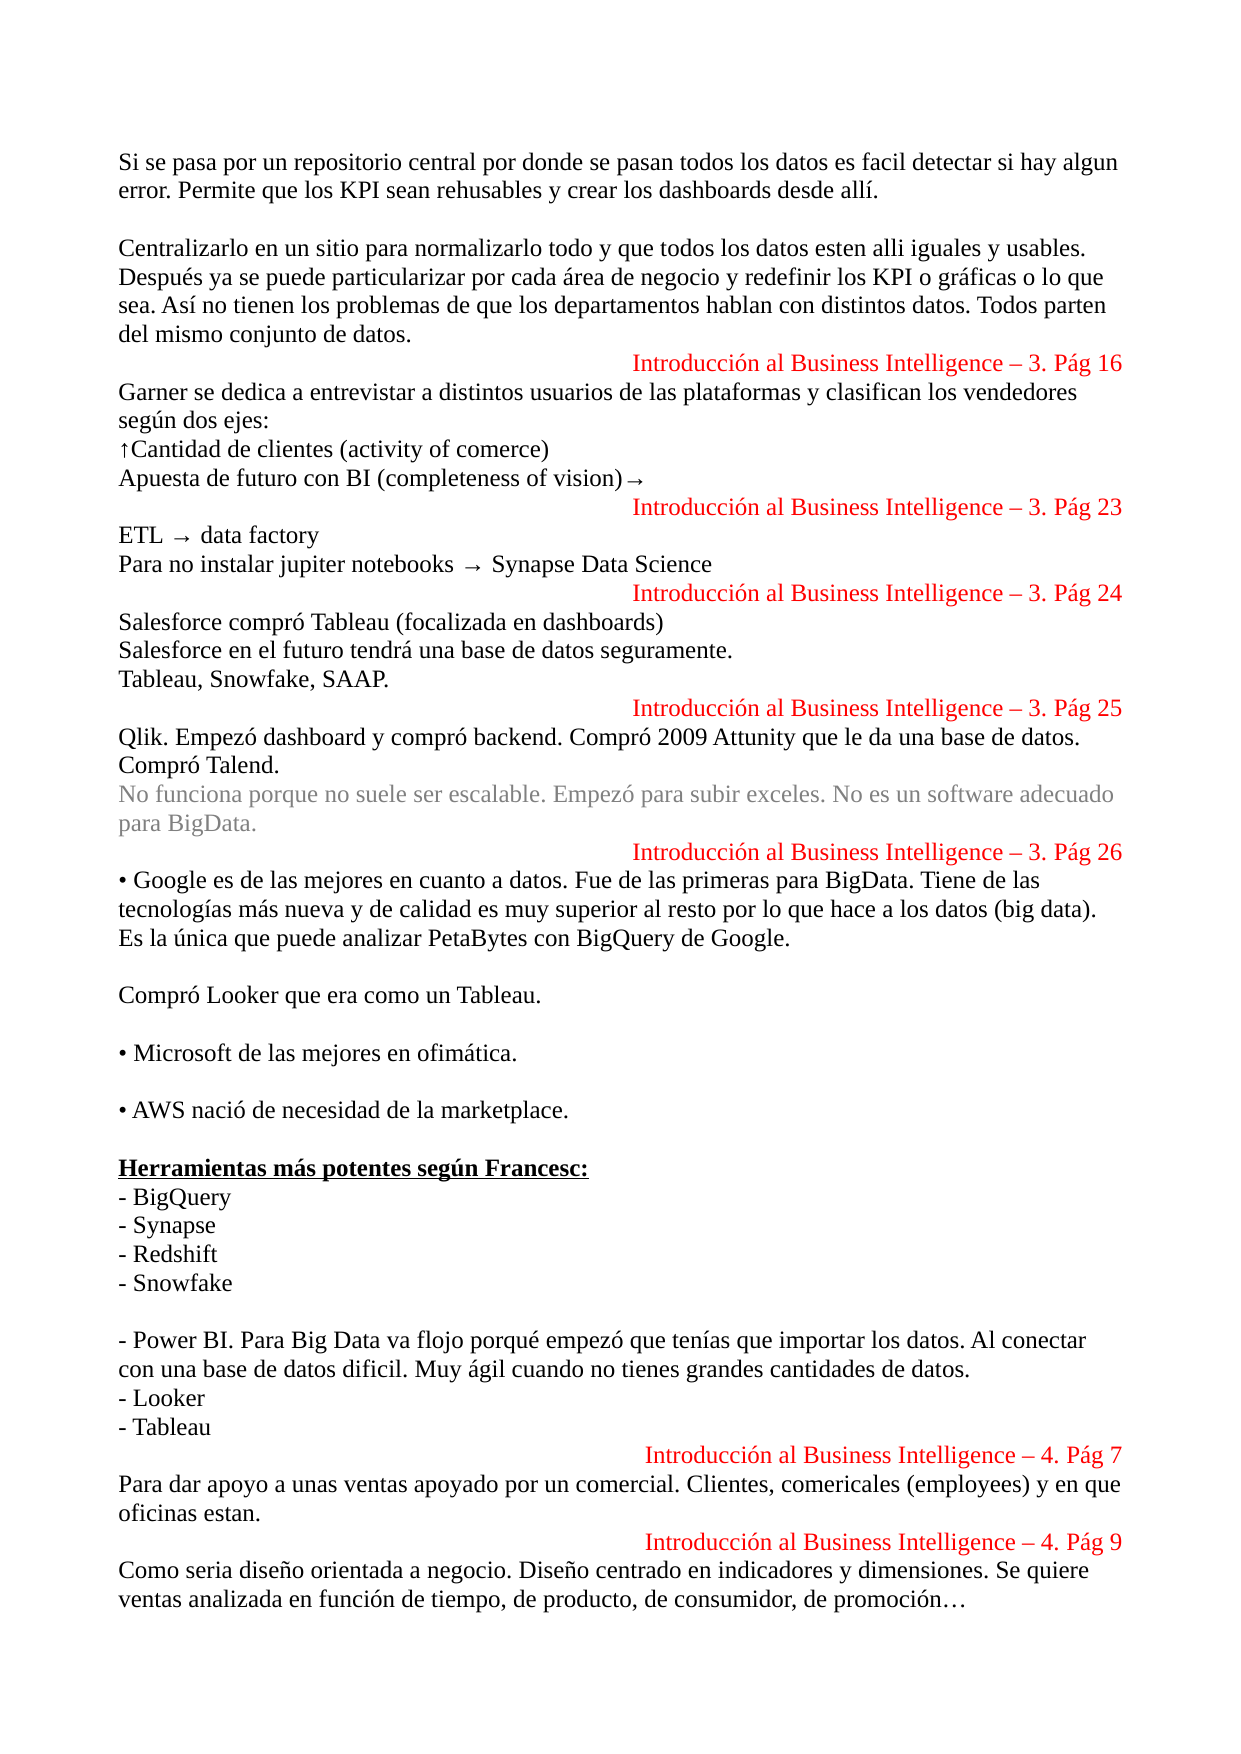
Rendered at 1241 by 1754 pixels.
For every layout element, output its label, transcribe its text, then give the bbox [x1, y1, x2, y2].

text ETL → data factory [118, 521, 1122, 549]
text Introducción al Business Intelligence – 3. Pág 23 [118, 492, 1122, 521]
text Salesforce en el futuro tendrá una base de datos seguramente. [118, 636, 1122, 664]
text Si se pasa por un repositorio central por donde se pasan todos los datos es facil detectar si hay algun error. Permite que los KPI sean rehusables y crear los dashboards desde allí. [118, 147, 1122, 204]
text Salesforce compró Tableau (focalizada en dashboards) [118, 607, 1122, 636]
text Como seria diseño orientada a negocio. Diseño centrado en indicadores y dimensiones. Se quiere ventas analizada en función de tiempo, de producto, de consumidor, de promoción… [118, 1556, 1122, 1613]
text Tableau, Snowfake, SAAP. [118, 664, 1122, 693]
text Garner se dedica a entrevistar a distintos usuarios de las plataformas y clasifican los vendedores según dos ejes: [118, 377, 1122, 434]
text • Google es de las mejores en cuanto a datos. Fue de las primeras para BigData. Tiene de las tecnologías más nueva y de calidad es muy superior al resto por lo que hace a los datos (big data). Es la única que puede analizar PetaBytes con BigQuery de Google. [118, 866, 1122, 952]
text No funciona porque no suele ser escalable. Empezó para subir exceles. No es un software adecuado para BigData. [118, 779, 1122, 837]
text - Synapse [118, 1211, 1122, 1239]
text - Tableau [118, 1412, 1122, 1441]
text • Microsoft de las mejores en ofimática. [118, 1038, 1122, 1067]
text Para no instalar jupiter notebooks → Synapse Data Science [118, 549, 1122, 578]
text Introducción al Business Intelligence – 3. Pág 26 [118, 837, 1122, 866]
text Introducción al Business Intelligence – 3. Pág 24 [118, 578, 1122, 607]
text Qlik. Empezó dashboard y compró backend. Compró 2009 Attunity que le da una base de datos. Compró Talend. [118, 722, 1122, 779]
text Centralizarlo en un sitio para normalizarlo todo y que todos los datos esten alli iguales y usables. Después ya se puede particularizar por cada área de negocio y redefinir los KPI o gráficas o lo que sea. Así no tienen los problemas de que los departamentos hablan con distintos datos. Todos parten del mismo conjunto de datos. [118, 233, 1122, 348]
text Introducción al Business Intelligence – 3. Pág 25 [118, 693, 1122, 722]
text - Redshift [118, 1239, 1122, 1268]
text - Looker [118, 1383, 1122, 1412]
text Compró Looker que era como un Tableau. [118, 981, 1122, 1009]
text Introducción al Business Intelligence – 3. Pág 16 [118, 348, 1122, 377]
text - Power BI. Para Big Data va flojo porqué empezó que tenías que importar los datos. Al conectar con una base de datos dificil. Muy ágil cuando no tienes grandes cantidades de datos. [118, 1326, 1122, 1383]
text Introducción al Business Intelligence – 4. Pág 7 [118, 1441, 1122, 1469]
text Apuesta de futuro con BI (completeness of vision)→ [118, 463, 1122, 492]
text • AWS nació de necesidad de la marketplace. [118, 1096, 1122, 1124]
text - Snowfake [118, 1268, 1122, 1297]
text Herramientas más potentes según Francesc: [118, 1153, 1122, 1182]
text ↑Cantidad de clientes (activity of comerce) [118, 434, 1122, 463]
text - BigQuery [118, 1182, 1122, 1211]
text Introducción al Business Intelligence – 4. Pág 9 [118, 1527, 1122, 1556]
text Para dar apoyo a unas ventas apoyado por un comercial. Clientes, comericales (employees) y en que oficinas estan. [118, 1469, 1122, 1527]
